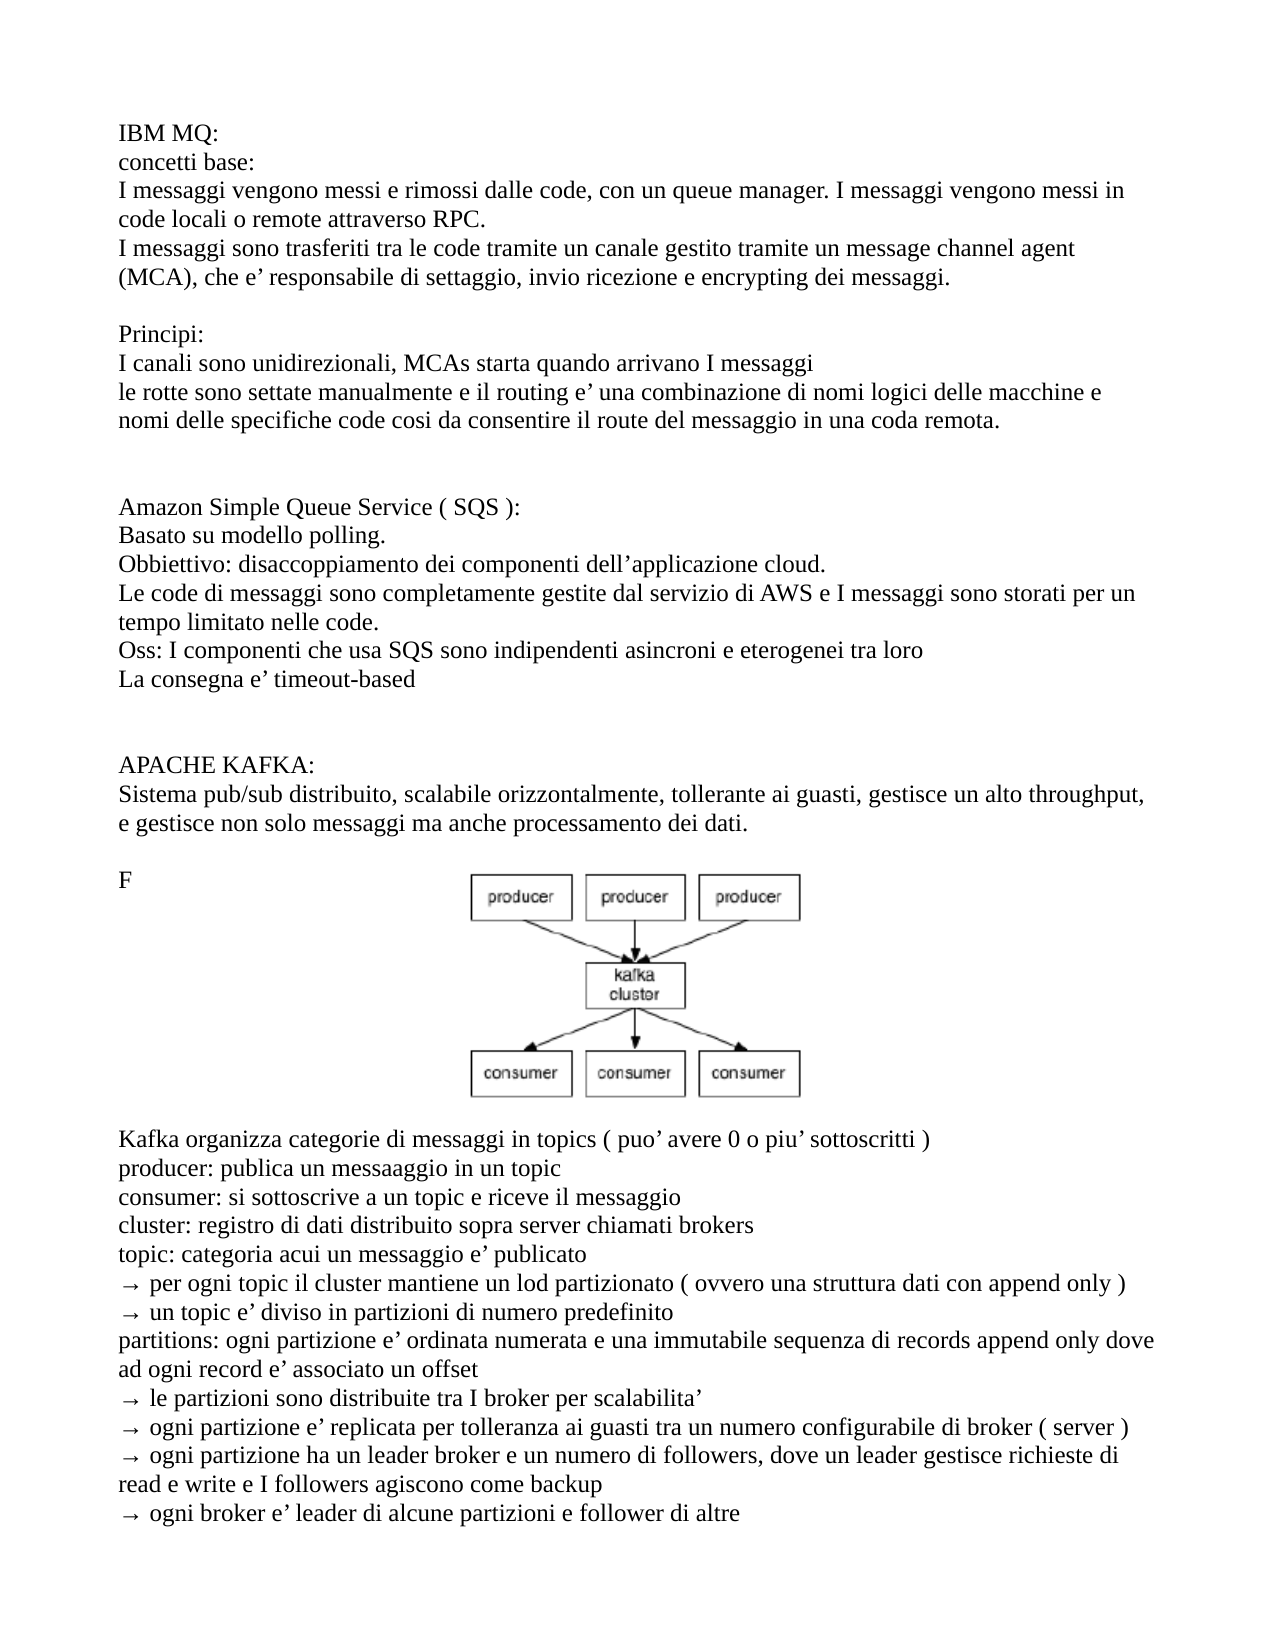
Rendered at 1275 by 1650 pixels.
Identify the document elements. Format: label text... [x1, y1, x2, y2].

text Obbiettivo: disaccoppiamento dei componenti dell’applicazione cloud. [118, 549, 1157, 578]
picture [461, 865, 814, 1104]
text concetti base: [118, 147, 1157, 176]
text partitions: ogni partizione e’ ordinata numerata e una immutabile sequenza di records append only dove ad ogni record e’ associato un offset [118, 1326, 1157, 1383]
text La consegna e’ timeout-based [118, 664, 1157, 693]
text → ogni partizione e’ replicata per tolleranza ai guasti tra un numero configurabile di broker ( server ) [118, 1412, 1157, 1441]
text [814, 866, 1157, 894]
text Sistema pub/sub distribuito, scalabile orizzontalmente, tollerante ai guasti, gestisce un alto throughput, e gestisce non solo messaggi ma anche processamento dei dati. [118, 779, 1157, 837]
text Oss: I componenti che usa SQS sono indipendenti asincroni e eterogenei tra loro [118, 636, 1157, 664]
text Amazon Simple Queue Service ( SQS ): [118, 492, 1157, 521]
text F [118, 866, 461, 894]
text → ogni broker e’ leader di alcune partizioni e follower di altre [118, 1498, 1157, 1527]
text APACHE KAFKA: [118, 751, 1157, 779]
text producer: publica un messaaggio in un topic [118, 1153, 1157, 1182]
text cluster: registro di dati distribuito sopra server chiamati brokers [118, 1211, 1157, 1239]
text Kafka organizza categorie di messaggi in topics ( puo’ avere 0 o piu’ sottoscritti ) [118, 1124, 1157, 1153]
text → le partizioni sono distribuite tra I broker per scalabilita’ [118, 1383, 1157, 1412]
text Basato su modello polling. [118, 521, 1157, 549]
text → un topic e’ diviso in partizioni di numero predefinito [118, 1297, 1157, 1326]
text I messaggi sono trasferiti tra le code tramite un canale gestito tramite un message channel agent (MCA), che e’ responsabile di settaggio, invio ricezione e encrypting dei messaggi. [118, 233, 1157, 291]
text → ogni partizione ha un leader broker e un numero di followers, dove un leader gestisce richieste di read e write e I followers agiscono come backup [118, 1441, 1157, 1498]
text I messaggi vengono messi e rimossi dalle code, con un queue manager. I messaggi vengono messi in code locali o remote attraverso RPC. [118, 176, 1157, 233]
text I canali sono unidirezionali, MCAs starta quando arrivano I messaggi [118, 348, 1157, 377]
text → per ogni topic il cluster mantiene un lod partizionato ( ovvero una struttura dati con append only ) [118, 1268, 1157, 1297]
text Principi: [118, 319, 1157, 348]
text topic: categoria acui un messaggio e’ publicato [118, 1239, 1157, 1268]
text Le code di messaggi sono completamente gestite dal servizio di AWS e I messaggi sono storati per un tempo limitato nelle code. [118, 578, 1157, 636]
text IBM MQ: [118, 118, 1157, 147]
text consumer: si sottoscrive a un topic e riceve il messaggio [118, 1182, 1157, 1211]
text le rotte sono settate manualmente e il routing e’ una combinazione di nomi logici delle macchine e nomi delle specifiche code cosi da consentire il route del messaggio in una coda remota. [118, 377, 1157, 434]
